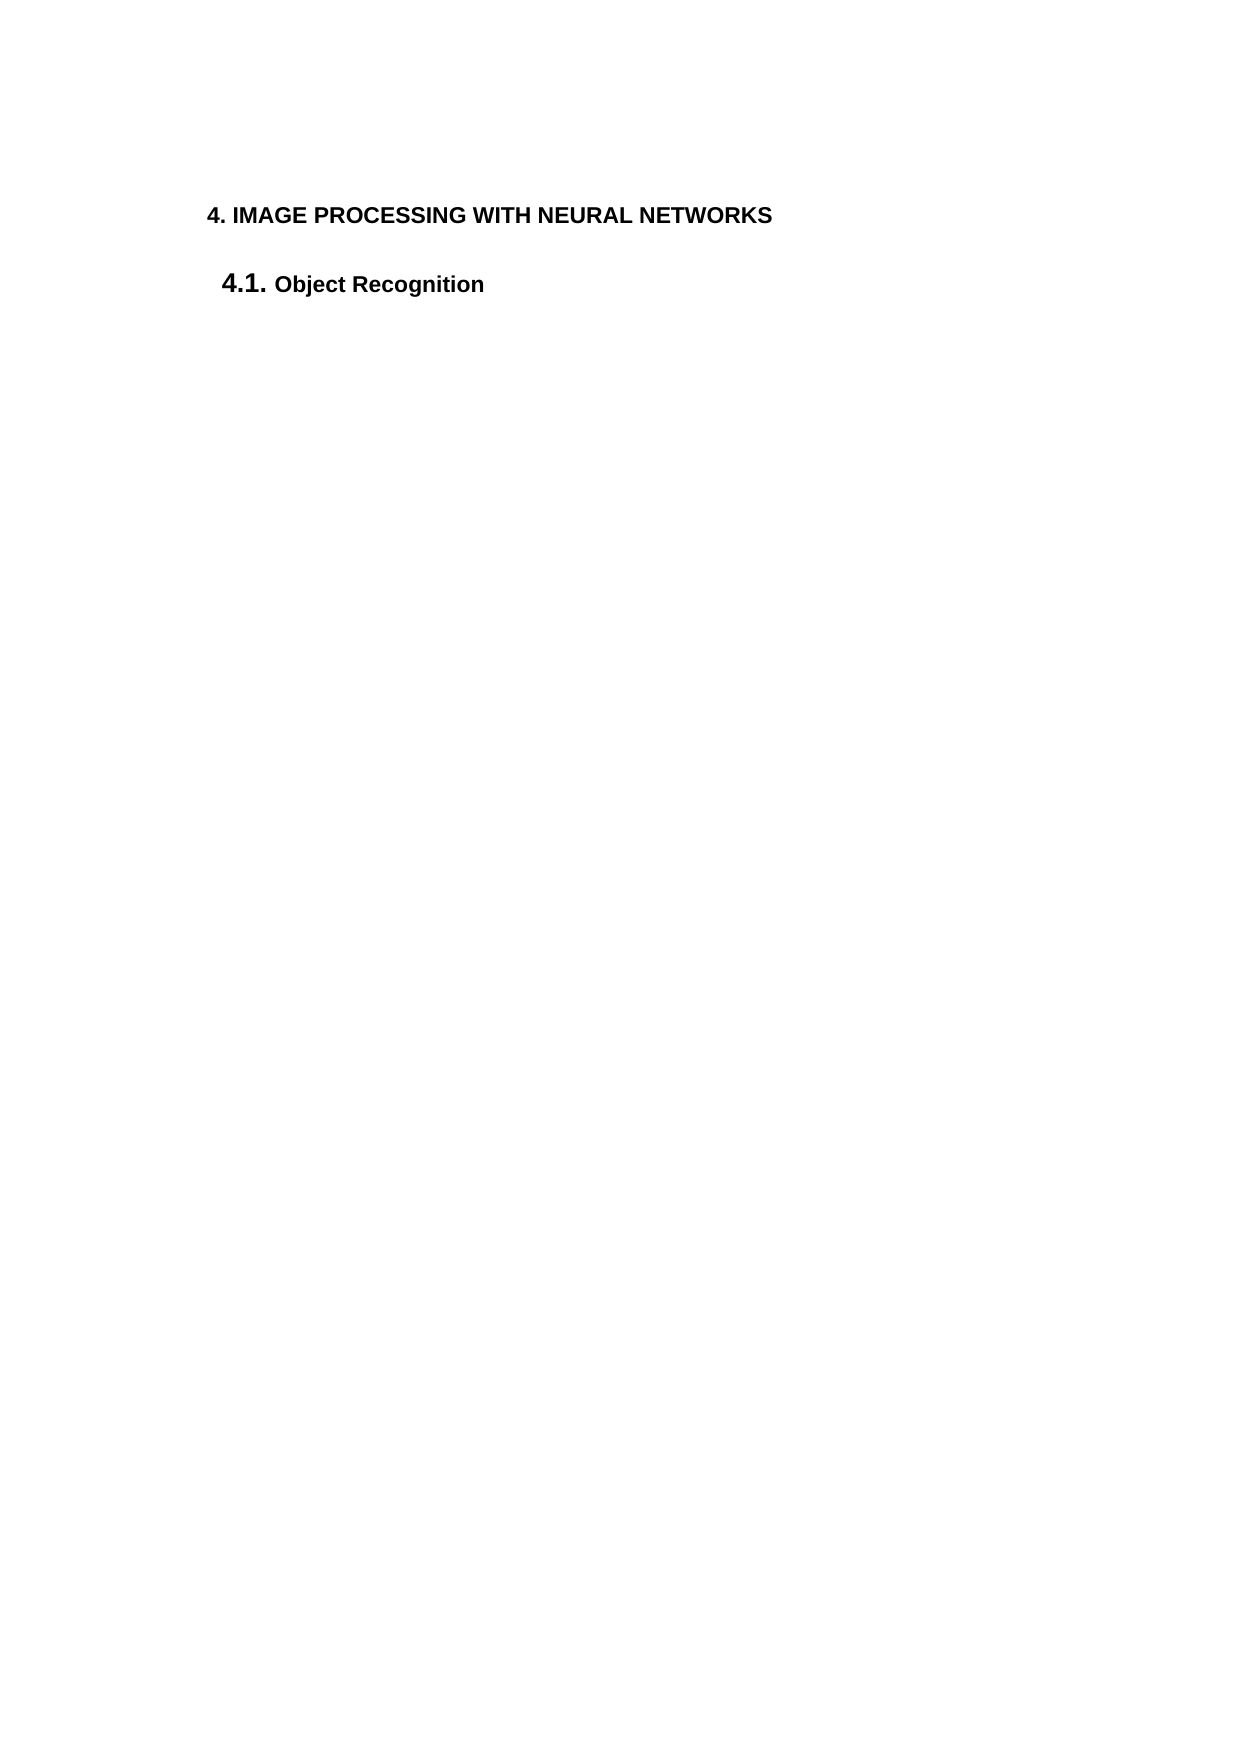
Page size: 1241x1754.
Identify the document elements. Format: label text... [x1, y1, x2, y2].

subtitle IMAGE PROCESSING WITH NEURAL NETWORKS [207, 202, 1092, 228]
subtitle Object Recognition [222, 267, 1092, 298]
